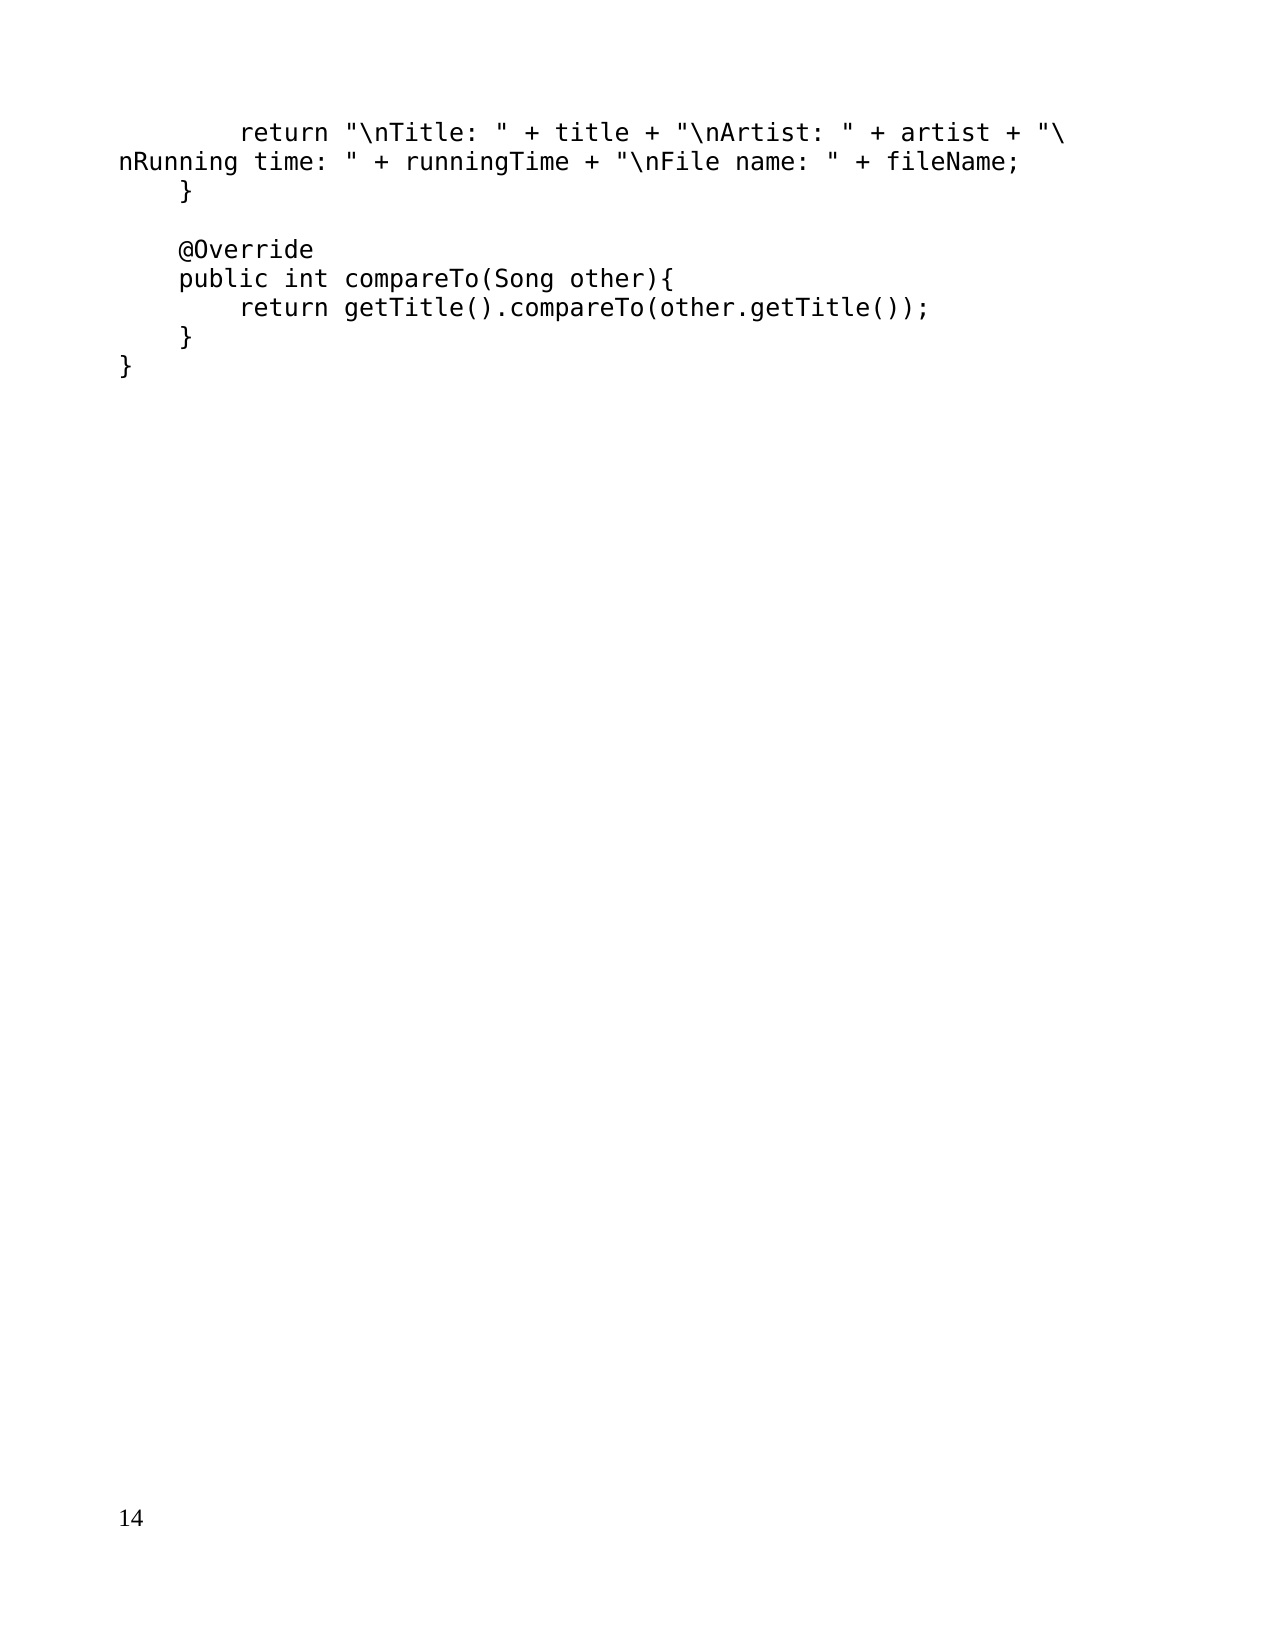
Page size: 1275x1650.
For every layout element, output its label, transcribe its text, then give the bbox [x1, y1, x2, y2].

text return "\nTitle: " + title + "\nArtist: " + artist + "\nRunning time: " + runningTime + "\nFile name: " + fileName; [118, 118, 1157, 176]
text @Override [118, 235, 1157, 264]
text } [118, 176, 1157, 206]
text public int compareTo(Song other){ [118, 264, 1157, 293]
text return getTitle().compareTo(other.getTitle()); [118, 293, 1157, 322]
text } [118, 322, 1157, 351]
text } [118, 351, 1157, 381]
